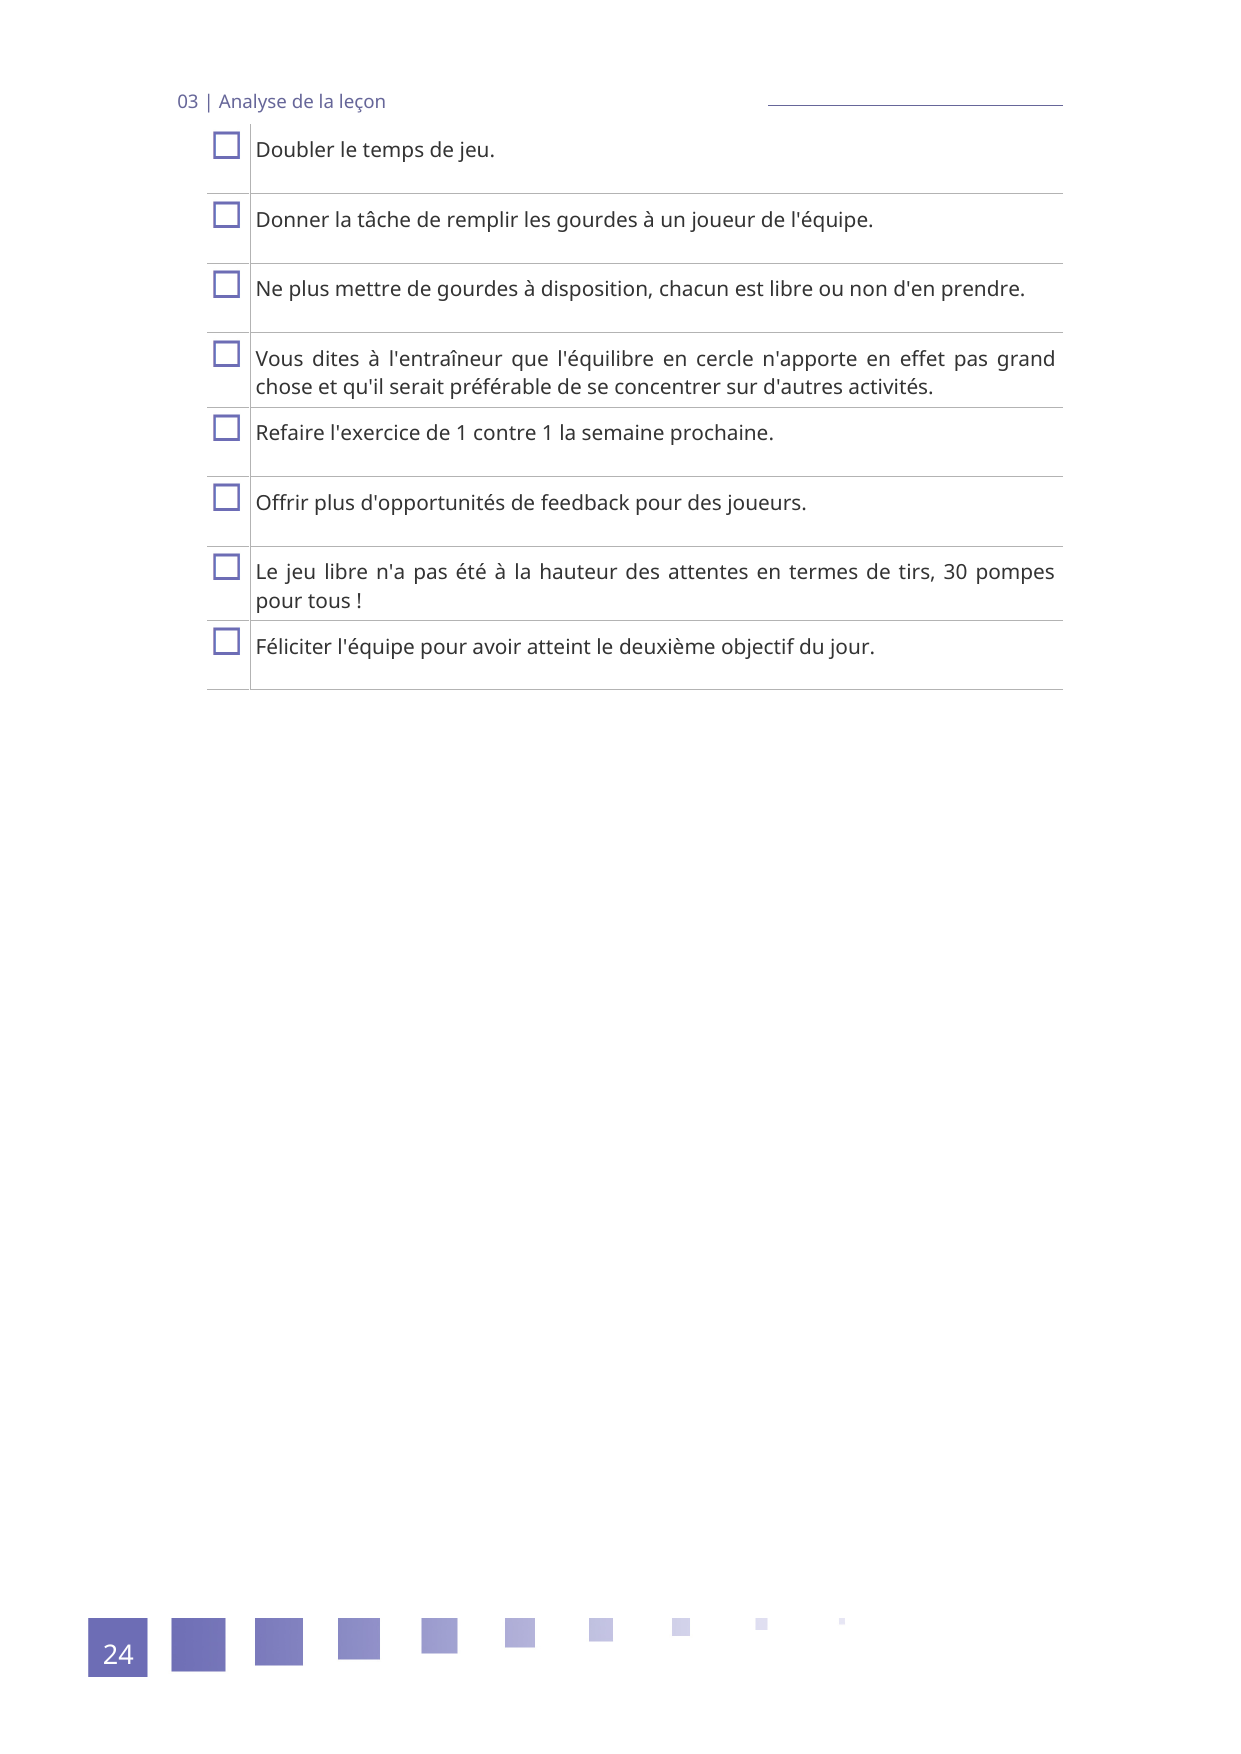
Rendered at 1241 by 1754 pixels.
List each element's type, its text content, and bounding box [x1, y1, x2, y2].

picture [212, 199, 242, 229]
picture [212, 482, 242, 512]
table_cell [207, 408, 249, 412]
picture [212, 551, 242, 581]
table_cell [207, 477, 249, 546]
table_cell Le jeu libre n'a pas été à la hauteur des attentes en termes de tirs, 30 pompes pour tous ! [251, 547, 1063, 620]
table_cell [207, 621, 249, 689]
picture [212, 412, 242, 442]
table_header Doubler le temps de jeu. [251, 124, 1063, 193]
table_cell [207, 413, 249, 476]
picture [212, 338, 242, 368]
table_cell [207, 333, 249, 407]
table_cell Donner la tâche de remplir les gourdes à un joueur de l'équipe. [251, 194, 1063, 263]
picture [212, 625, 242, 656]
table_cell Refaire l'exercice de 1 contre 1 la semaine prochaine. [251, 408, 1063, 476]
picture [212, 129, 242, 160]
picture [88, 1618, 889, 1678]
table_cell Féliciter l'équipe pour avoir atteint le deuxième objectif du jour. [251, 621, 1063, 689]
picture [212, 268, 242, 299]
table_cell [207, 194, 249, 263]
table_header [207, 124, 249, 193]
table_cell Ne plus mettre de gourdes à disposition, chacun est libre ou non d'en prendre. [251, 264, 1063, 332]
table_cell [207, 264, 249, 332]
table_cell Offrir plus d'opportunités de feedback pour des joueurs. [251, 477, 1063, 546]
table_cell [207, 547, 249, 620]
table_cell Vous dites à l'entraîneur que l'équilibre en cercle n'apporte en effet pas grand chose et qu'il serait préférable de se concentrer sur d'autres activités. [251, 333, 1063, 407]
